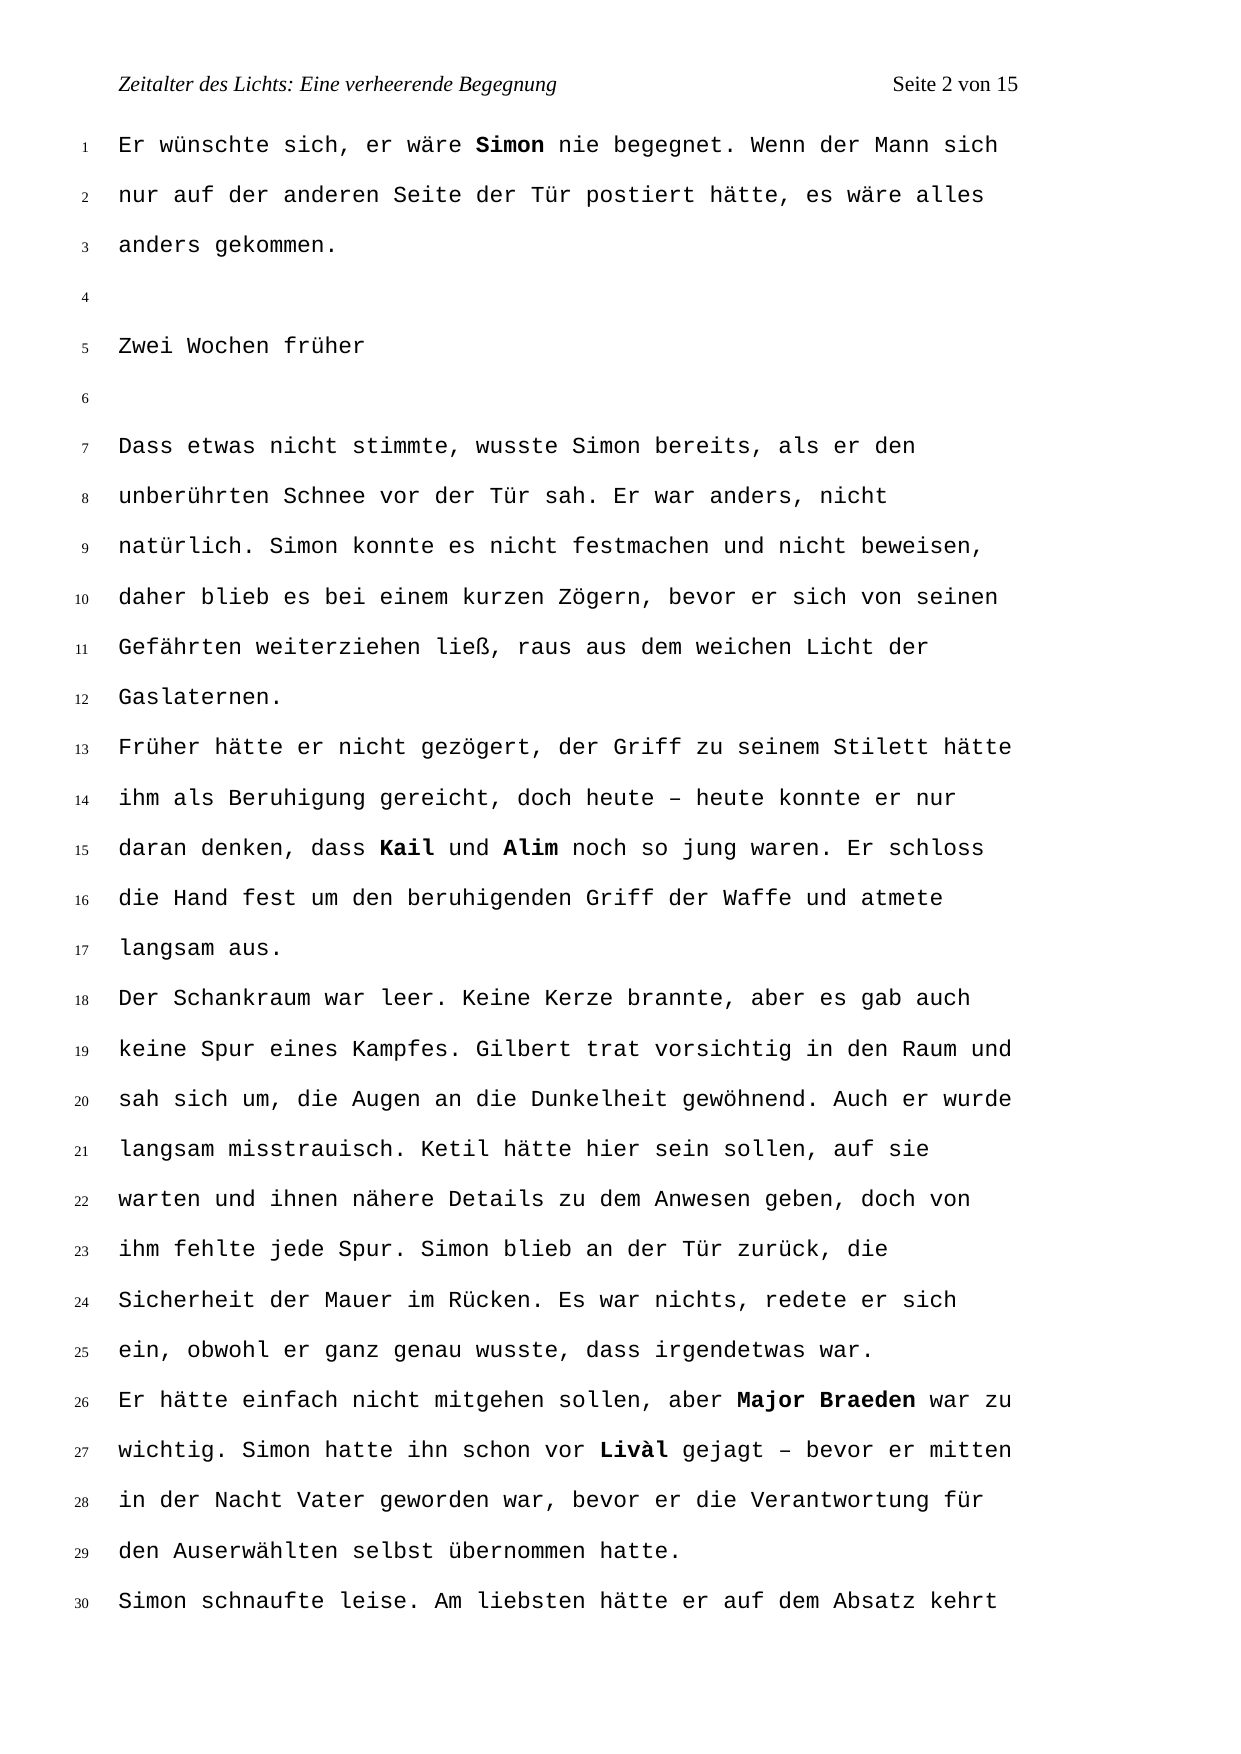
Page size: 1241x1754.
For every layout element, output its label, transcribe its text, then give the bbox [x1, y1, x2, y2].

text Früher hätte er nicht gezögert, der Griff zu seinem Stilett hätte ihm als Beruhigung gereicht, doch heute – heute konnte er nur daran denken, dass Kail und Alim noch so jung waren. Er schloss die Hand fest um den beruhigenden Griff der Waffe und atmete langsam aus. [118, 714, 1018, 966]
text Er wünschte sich, er wäre Simon nie begegnet. Wenn der Mann sich nur auf der anderen Seite der Tür postiert hätte, es wäre alles anders gekommen. [118, 112, 1018, 263]
text Simon schnaufte leise. Am liebsten hätte er auf dem Absatz kehrt [118, 1568, 1018, 1618]
text Zwei Wochen früher [118, 313, 1018, 363]
text Er hätte einfach nicht mitgehen sollen, aber Major Braeden war zu wichtig. Simon hatte ihn schon vor Livàl gejagt – bevor er mitten in der Nacht Vater geworden war, bevor er die Verantwortung für den Auserwählten selbst übernommen hatte. [118, 1367, 1018, 1568]
text Dass etwas nicht stimmte, wusste Simon bereits, als er den unberührten Schnee vor der Tür sah. Er war anders, nicht natürlich. Simon konnte es nicht festmachen und nicht beweisen, daher blieb es bei einem kurzen Zögern, bevor er sich von seinen Gefährten weiterziehen ließ, raus aus dem weichen Licht der Gaslaternen. [118, 413, 1018, 714]
text Der Schankraum war leer. Keine Kerze brannte, aber es gab auch keine Spur eines Kampfes. Gilbert trat vorsichtig in den Raum und sah sich um, die Augen an die Dunkelheit gewöhnend. Auch er wurde langsam misstrauisch. Ketil hätte hier sein sollen, auf sie warten und ihnen nähere Details zu dem Anwesen geben, doch von ihm fehlte jede Spur. Simon blieb an der Tür zurück, die Sicherheit der Mauer im Rücken. Es war nichts, redete er sich ein, obwohl er ganz genau wusste, dass irgendetwas war. [118, 966, 1018, 1367]
